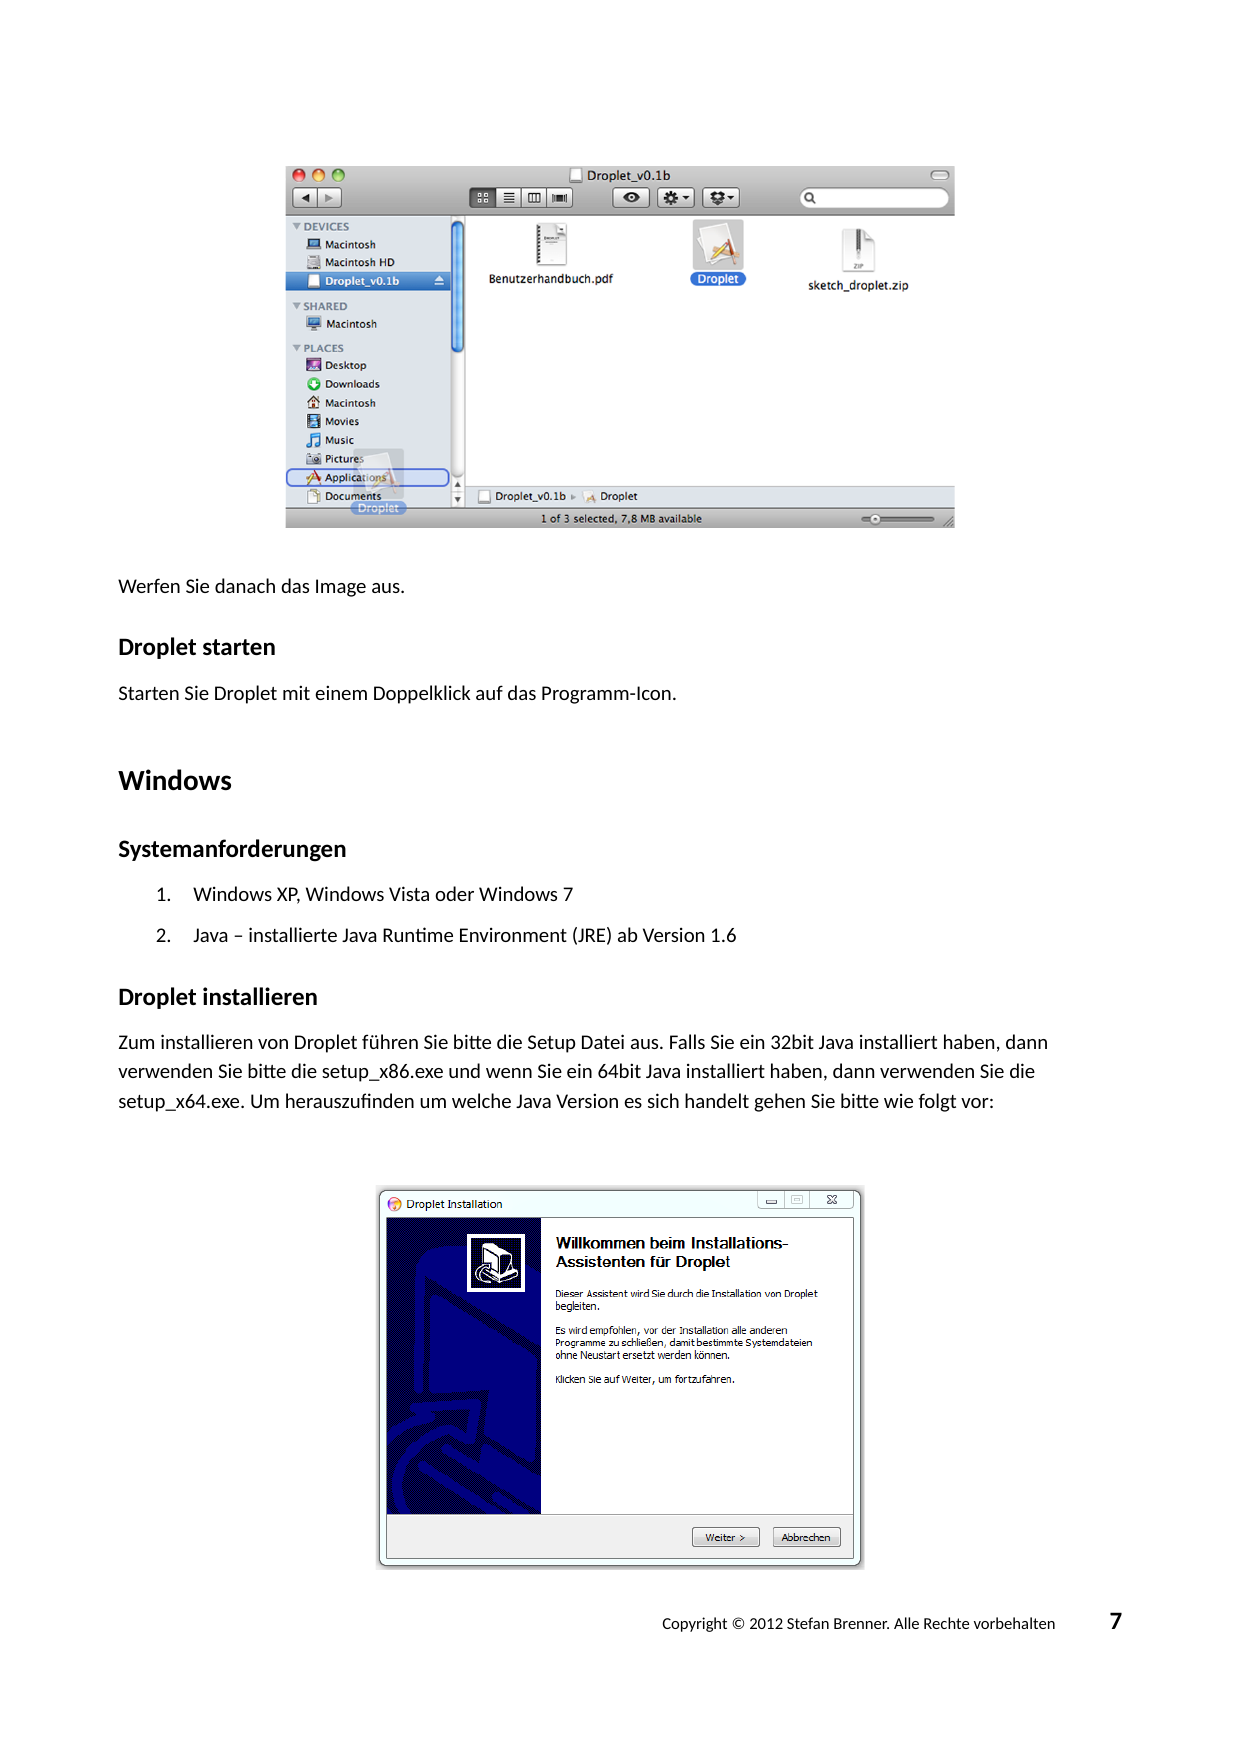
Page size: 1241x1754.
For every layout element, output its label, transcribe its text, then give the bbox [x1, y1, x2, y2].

picture [285, 166, 955, 528]
subtitle Windows [118, 762, 1122, 798]
text Werfen Sie danach das Image aus. [118, 573, 1122, 598]
list Java – installierte Java Runtime Environment (JRE) ab Version 1.6 [156, 922, 1122, 948]
text Zum installieren von Droplet führen Sie bitte die Setup Datei aus. Falls Sie ein 32bit Java installiert haben, dann verwenden Sie bitte die setup_x86.exe und wenn Sie ein 64bit Java installiert haben, dann verwenden Sie die setup_x64.exe. Um herauszufinden um welche Java Version es sich handelt gehen Sie bitte wie folgt vor: [118, 1029, 1122, 1113]
subtitle Droplet installieren [118, 981, 1122, 1012]
subtitle Systemanforderungen [118, 833, 1122, 864]
list Windows XP, Windows Vista oder Windows 7 [156, 881, 1122, 907]
subtitle Droplet starten [118, 632, 1122, 662]
picture [375, 1185, 865, 1570]
text Starten Sie Droplet mit einem Doppelklick auf das Programm-Icon. [118, 680, 1122, 705]
